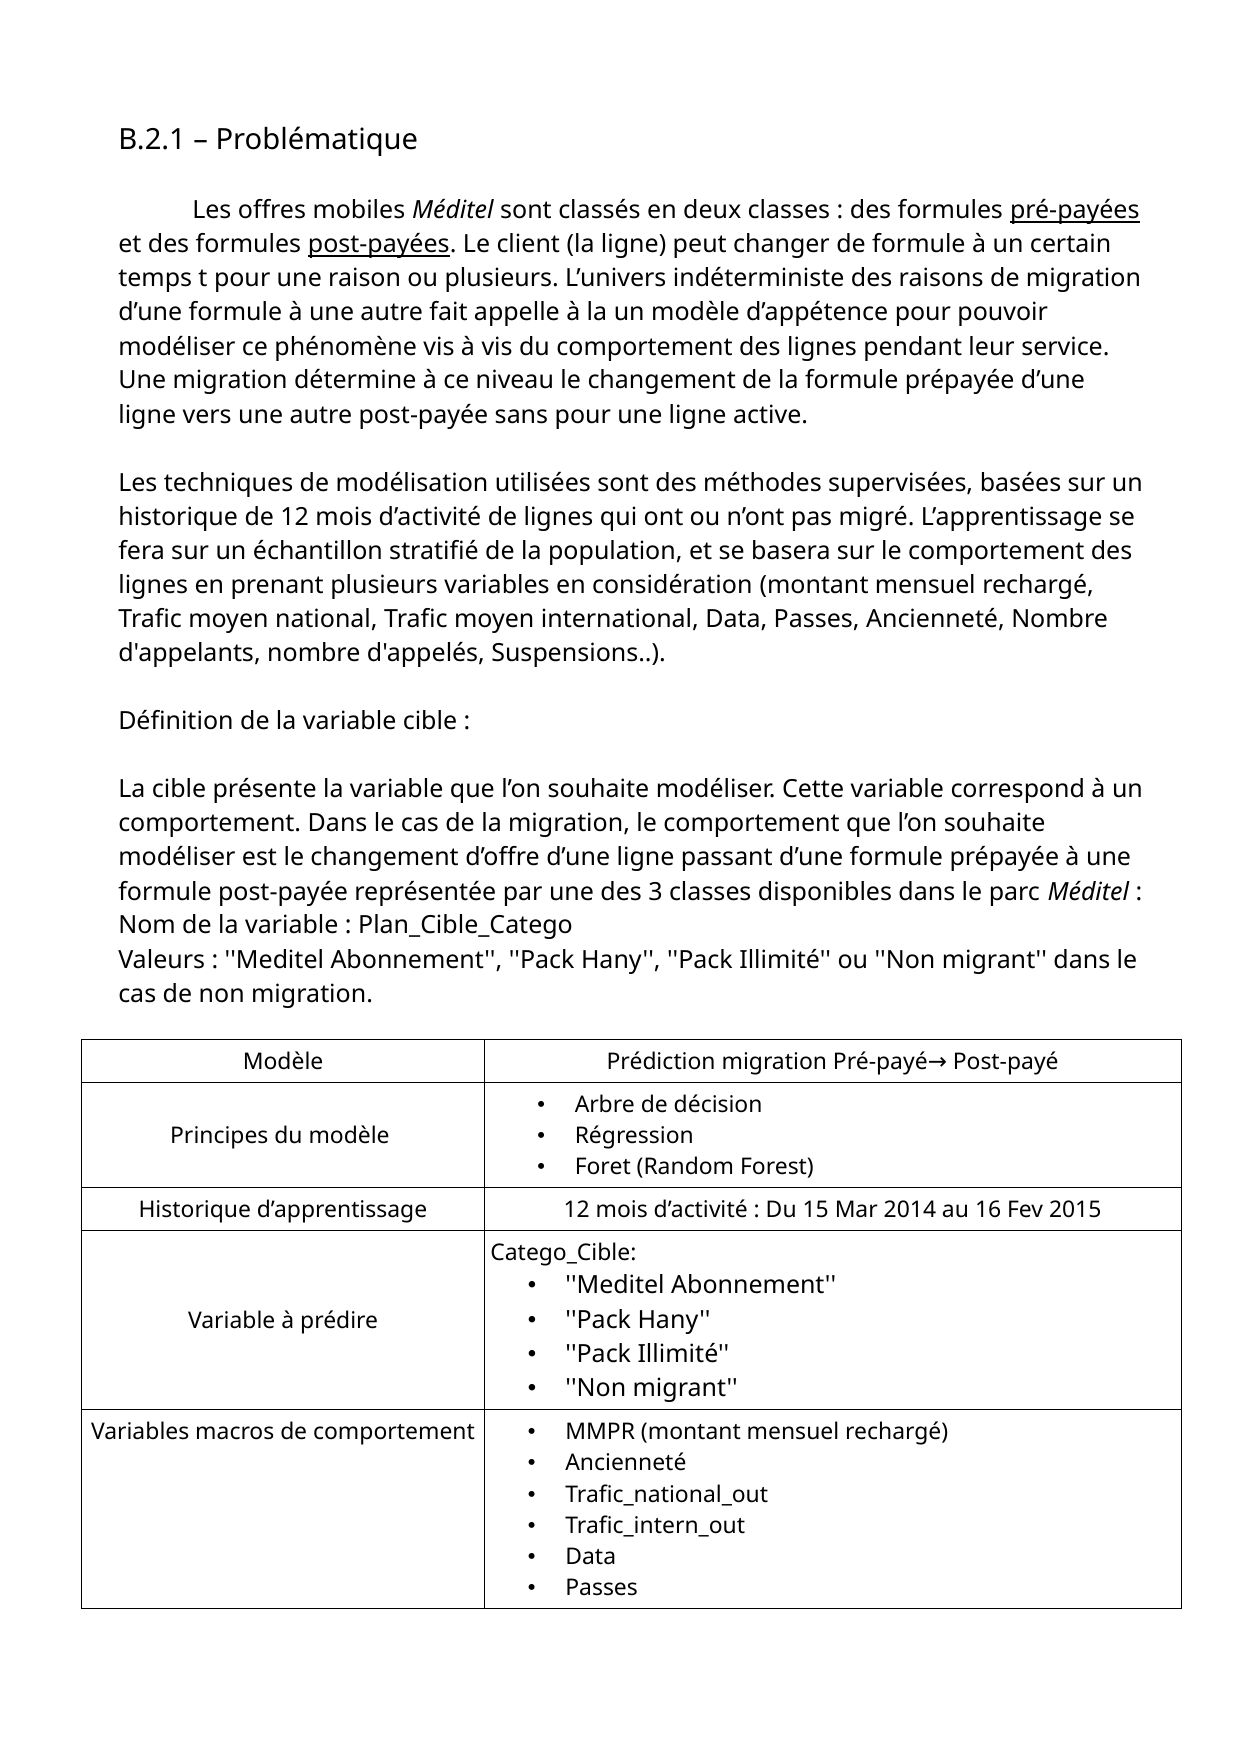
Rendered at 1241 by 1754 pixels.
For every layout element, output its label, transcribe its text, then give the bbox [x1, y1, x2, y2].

text La cible présente la variable que l’on souhaite modéliser. Cette variable correspond à un comportement. Dans le cas de la migration, le comportement que l’on souhaite modéliser est le changement d’offre d’une ligne passant d’une formule prépayée à une formule post-payée représentée par une des 3 classes disponibles dans le parc Méditel : Nom de la variable : Plan_Cible_Catego [118, 737, 1149, 941]
table_cell Principes du modèle [82, 1083, 484, 1187]
table_header Prédiction migration Pré-payé→ Post-payé [485, 1040, 1181, 1082]
table_header Modèle [82, 1040, 484, 1082]
table_cell 12 mois d’activité : Du 15 Mar 2014 au 16 Fev 2015 [485, 1188, 1181, 1230]
text Valeurs : ''Meditel Abonnement'', ''Pack Hany'', ''Pack Illimité'' ou ''Non migrant'' dans le cas de non migration. [118, 941, 1149, 1009]
table_cell Variables macros de comportement [82, 1410, 484, 1608]
text B.2.1 – Problématique [118, 118, 1149, 158]
table_cell Catego_Cible: ''Meditel Abonnement'' ''Pack Hany'' ''Pack Illimité'' ''Non migrant'' [485, 1231, 1181, 1409]
text Les techniques de modélisation utilisées sont des méthodes supervisées, basées sur un historique de 12 mois d’activité de lignes qui ont ou n’ont pas migré. L’apprentissage se fera sur un échantillon stratifié de la population, et se basera sur le comportement des lignes en prenant plusieurs variables en considération (montant mensuel rechargé, Trafic moyen national, Trafic moyen international, Data, Passes, Ancienneté, Nombre d'appelants, nombre d'appelés, Suspensions..). [118, 464, 1149, 669]
table_cell Historique d’apprentissage [82, 1188, 484, 1230]
text Définition de la variable cible : [118, 703, 1149, 737]
table_cell Arbre de décision Régression Foret (Random Forest) [485, 1083, 1181, 1187]
table_cell Variable à prédire [82, 1231, 484, 1409]
text Les offres mobiles Méditel sont classés en deux classes : des formules pré-payées et des formules post-payées. Le client (la ligne) peut changer de formule à un certain temps t pour une raison ou plusieurs. L’univers indéterministe des raisons de migration d’une formule à une autre fait appelle à la un modèle d’appétence pour pouvoir modéliser ce phénomène vis à vis du comportement des lignes pendant leur service. Une migration détermine à ce niveau le changement de la formule prépayée d’une ligne vers une autre post-payée sans pour une ligne active. [118, 192, 1149, 430]
table_cell MMPR (montant mensuel rechargé) Ancienneté Trafic_national_out Trafic_intern_out Data Passes Nombre d’appelants Nombre d’appelés [485, 1410, 1181, 1608]
